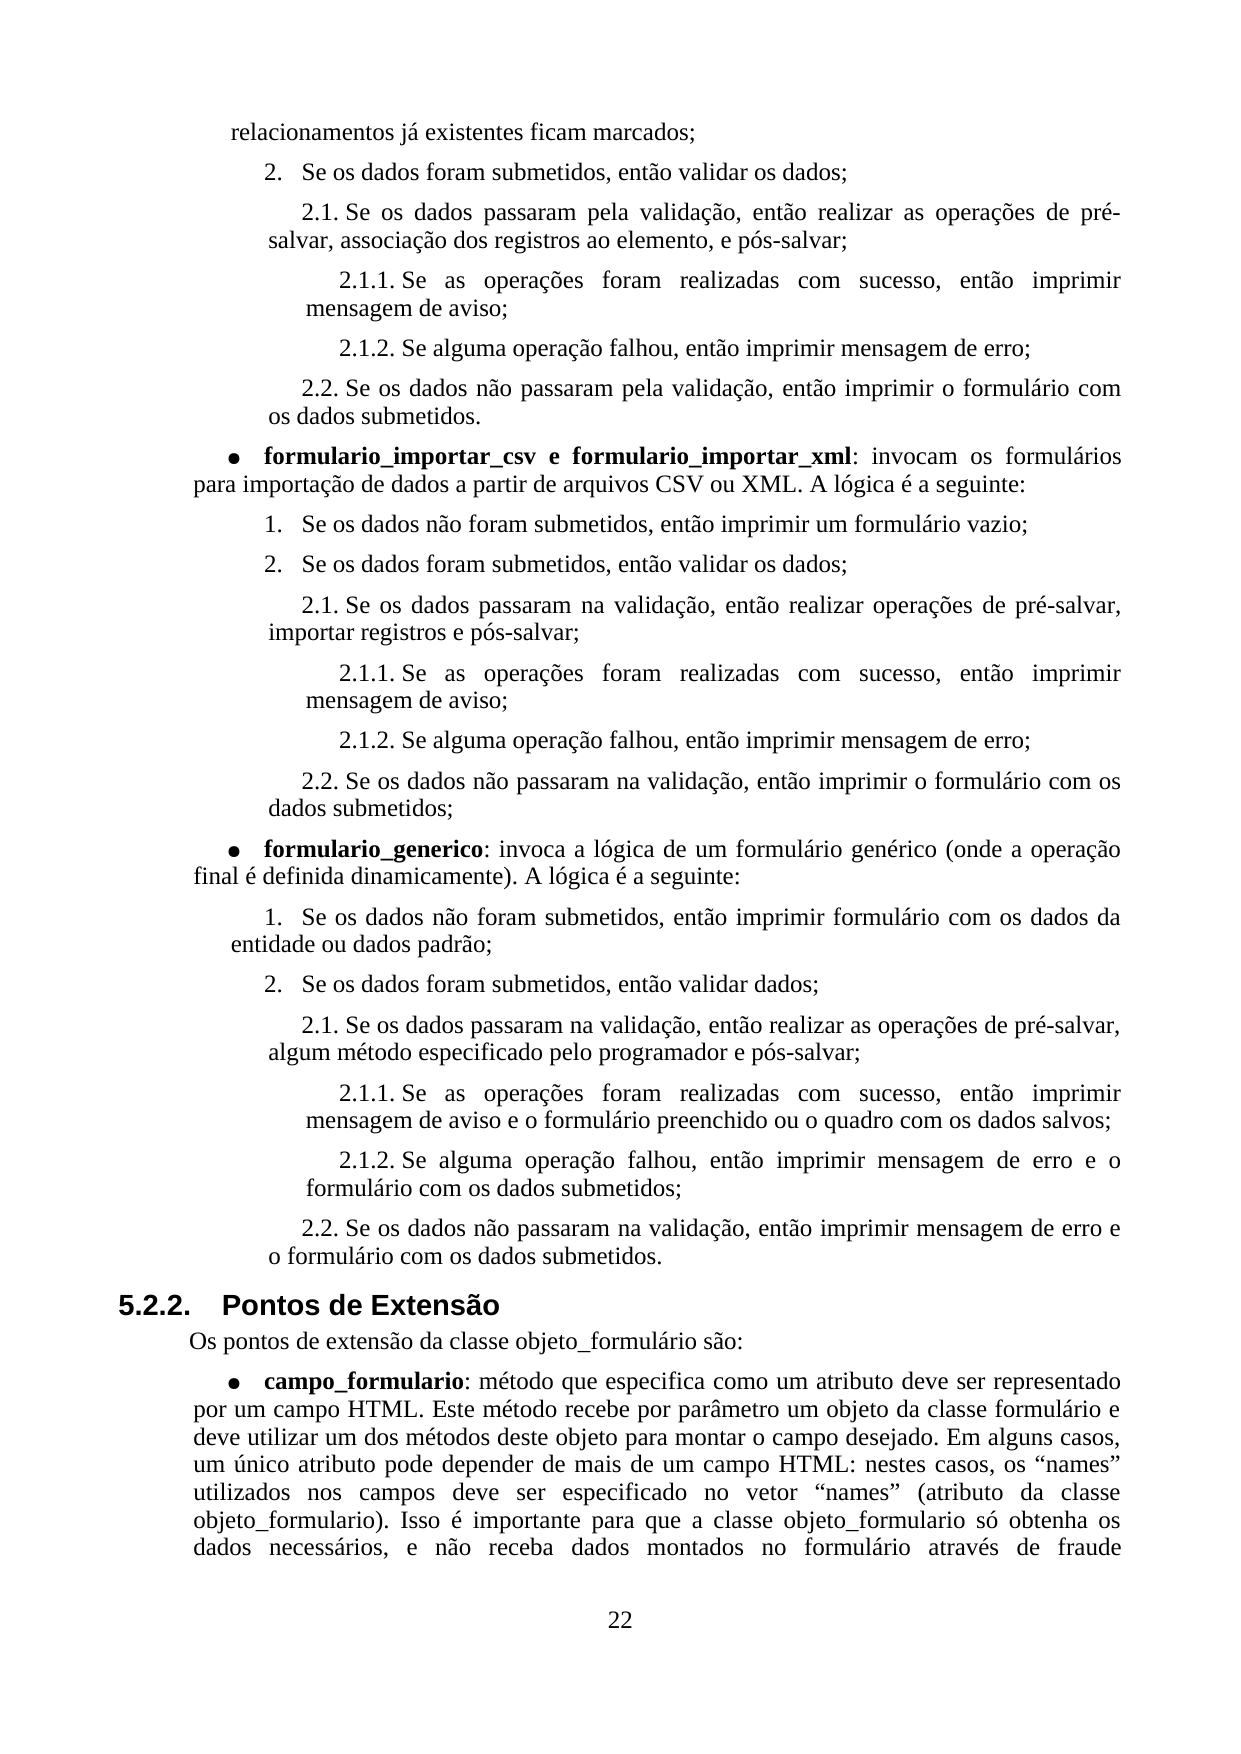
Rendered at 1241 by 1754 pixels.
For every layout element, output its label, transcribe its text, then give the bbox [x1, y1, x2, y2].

list Se os dados passaram pela validação, então realizar as operações de pré-salvar, associação dos registros ao elemento, e pós-salvar; [231, 198, 1122, 254]
list Se as operações foram realizadas com sucesso, então imprimir mensagem de aviso e o formulário preenchido ou o quadro com os dados salvos; [268, 1079, 1122, 1134]
list Se as operações foram realizadas com sucesso, então imprimir mensagem de aviso; [268, 266, 1122, 322]
list Se os dados passaram na validação, então realizar operações de pré-salvar, importar registros e pós-salvar; [231, 591, 1122, 646]
list formulario_generico: invoca a lógica de um formulário genérico (onde a operação final é definida dinamicamente). A lógica é a seguinte: [156, 835, 1122, 890]
list formulario_importar_csv e formulario_importar_xml: invocam os formulários para importação de dados a partir de arquivos CSV ou XML. A lógica é a seguinte: [156, 442, 1122, 498]
text Os pontos de extensão da classe objeto_formulário são: [118, 1327, 1122, 1355]
list relacionamentos já existentes ficam marcados; [193, 118, 1122, 146]
list Se as operações foram realizadas com sucesso, então imprimir mensagem de aviso; [268, 659, 1122, 714]
list Se alguma operação falhou, então imprimir mensagem de erro e o formulário com os dados submetidos; [268, 1147, 1122, 1202]
list campo_formulario: método que especifica como um atributo deve ser representado por um campo HTML. Este método recebe por parâmetro um objeto da classe formulário e deve utilizar um dos métodos deste objeto para montar o campo desejado. Em alguns casos, um único atributo pode depender de mais de um campo HTML: nestes casos, os “names” utilizados nos campos deve ser especificado no vetor “names” (atributo da classe objeto_formulario). Isso é importante para que a classe objeto_formulario só obtenha os dados necessários, e não receba dados montados no formulário através de fraude (modificação do HTML pelo usuário final). Além disso, esse método pode associar uma string a um conjunto de campos, ou seja, quando determinada string ser invocada, deve-se incluir determinados campos no formulário. Embora muito utilizado em versões passadas do Simp, este método deixou de ser abstract, passando a ser opcional. Caso o programador não implemente-o, a classe objeto_formulario tenta determinar o melhor tipo de campo para o atributo. [156, 1367, 1122, 1561]
list Se alguma operação falhou, então imprimir mensagem de erro; [268, 727, 1122, 754]
list Se os dados não passaram na validação, então imprimir o formulário com os dados submetidos; [231, 767, 1122, 822]
list Se os dados não foram submetidos, então imprimir formulário com os dados da entidade ou dados padrão; [193, 903, 1122, 958]
list Se alguma operação falhou, então imprimir mensagem de erro; [268, 334, 1122, 362]
list Se os dados não foram submetidos, então imprimir um formulário vazio; [193, 510, 1122, 538]
list Se os dados não passaram pela validação, então imprimir o formulário com os dados submetidos. [231, 374, 1122, 430]
list Se os dados foram submetidos, então validar dados; [193, 971, 1122, 998]
subtitle Pontos de Extensão [118, 1288, 1122, 1321]
list Se os dados foram submetidos, então validar os dados; [193, 158, 1122, 186]
list Se os dados passaram na validação, então realizar as operações de pré-salvar, algum método especificado pelo programador e pós-salvar; [231, 1011, 1122, 1066]
list Se os dados foram submetidos, então validar os dados; [193, 551, 1122, 578]
list Se os dados não passaram na validação, então imprimir mensagem de erro e o formulário com os dados submetidos. [231, 1214, 1122, 1270]
